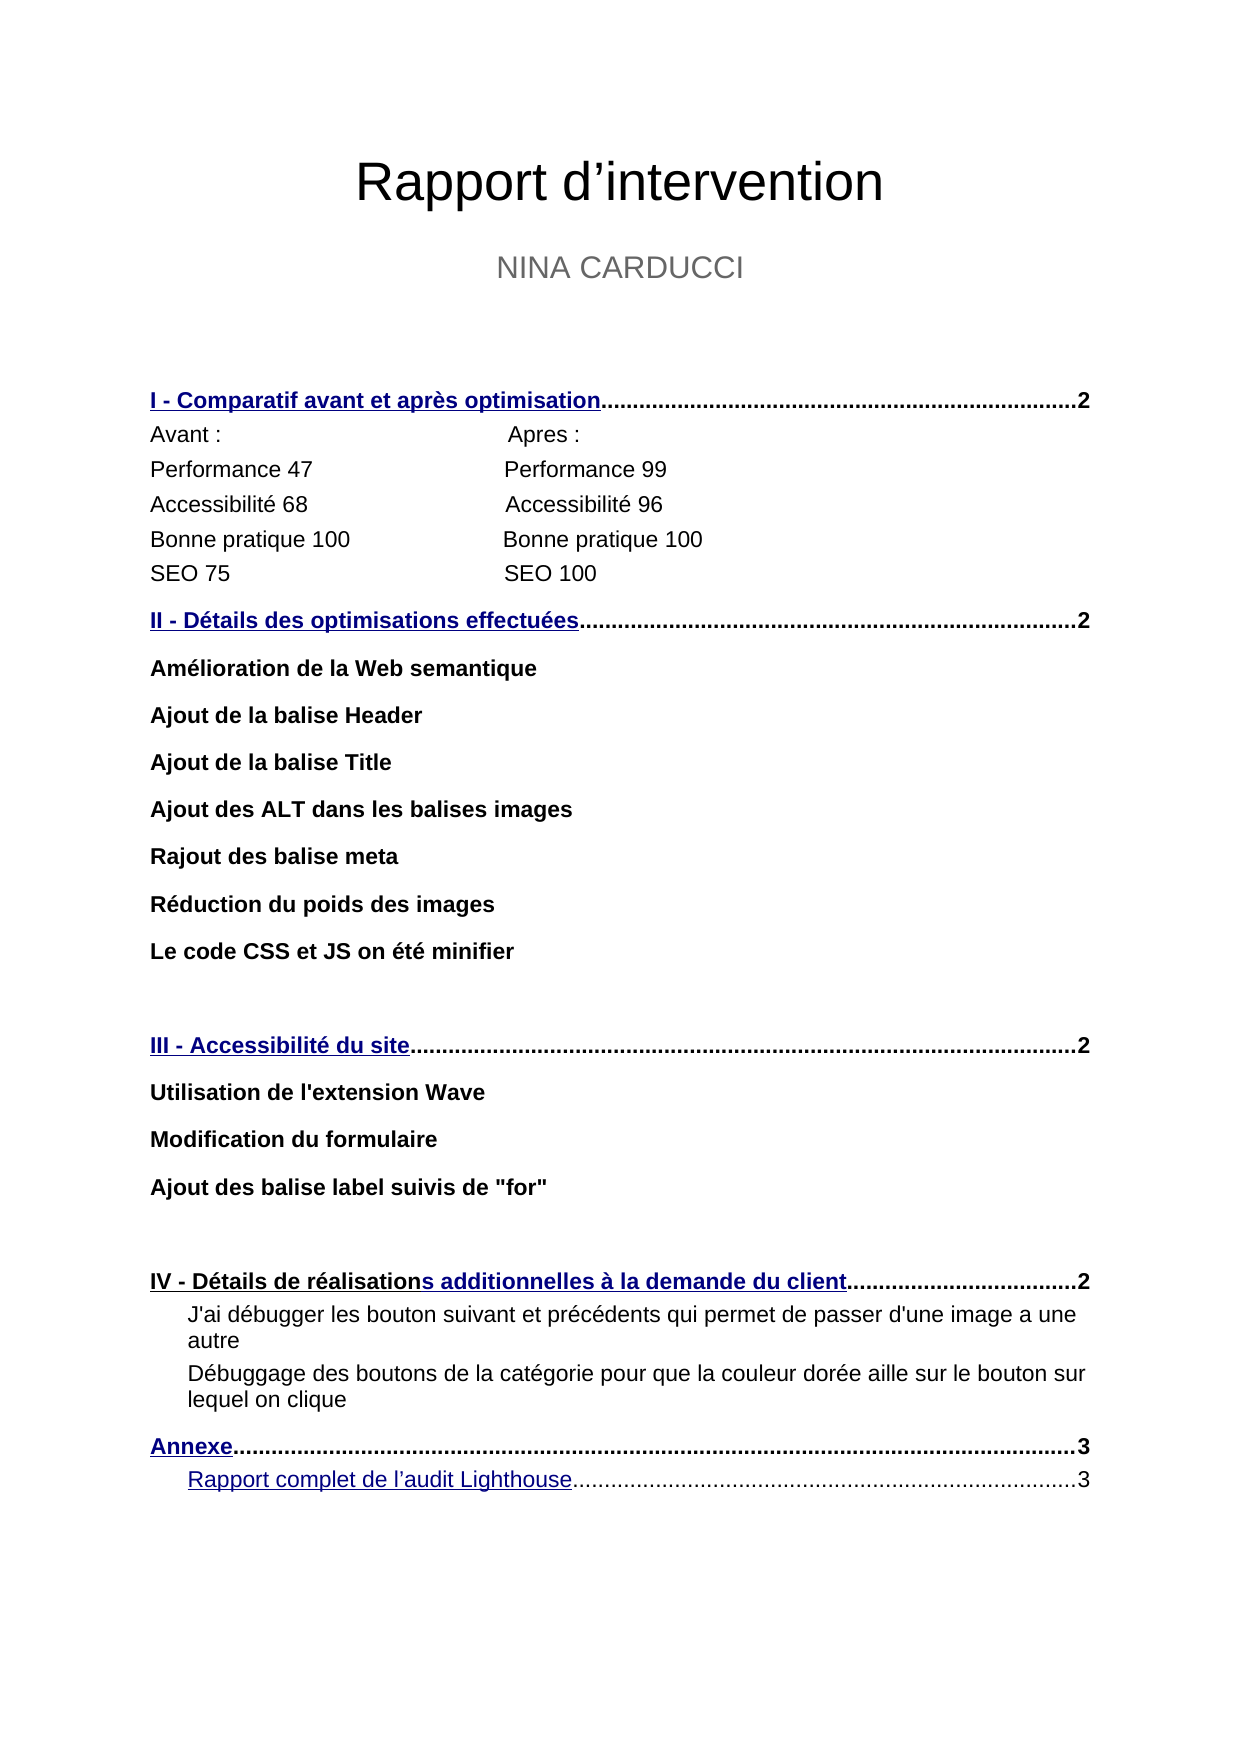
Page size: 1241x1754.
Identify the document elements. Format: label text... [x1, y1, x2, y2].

text Annexe 3 [150, 1433, 1090, 1459]
text II - Détails des optimisations effectuées 2 [150, 607, 1090, 634]
text J'ai débugger les bouton suivant et précédents qui permet de passer d'une image a une autre [187, 1301, 1090, 1353]
text Performance 47 Performance 99 [150, 456, 1090, 482]
text Bonne pratique 100 Bonne pratique 100 [150, 526, 1090, 552]
text Ajout des ALT dans les balises images [150, 796, 1090, 822]
text Le code CSS et JS on été minifier [150, 938, 1090, 964]
text Modification du formulaire [150, 1126, 1090, 1153]
text Avant : Apres : [150, 421, 1090, 448]
text Débuggage des boutons de la catégorie pour que la couleur dorée aille sur le bouton sur lequel on clique [187, 1359, 1090, 1412]
text III - Accessibilité du site 2 [150, 1032, 1090, 1058]
text Réduction du poids des images [150, 891, 1090, 917]
text Ajout de la balise Header [150, 702, 1090, 728]
text Utilisation de l'extension Wave [150, 1079, 1090, 1106]
text Ajout de la balise Title [150, 749, 1090, 775]
text NINA CARDUCCI [150, 249, 1090, 285]
text Rapport complet de l’audit Lighthouse 3 [187, 1466, 1090, 1492]
text Ajout des balise label suivis de "for" [150, 1174, 1090, 1200]
text Rapport d’intervention [150, 150, 1090, 212]
text Amélioration de la Web semantique [150, 654, 1090, 681]
text IV - Détails de réalisations additionnelles à la demande du client 2 [150, 1268, 1090, 1294]
text SEO 75 SEO 100 [150, 560, 1090, 587]
text I - Comparatif avant et après optimisation 2 [150, 387, 1090, 413]
text Accessibilité 68 Accessibilité 96 [150, 491, 1090, 517]
text Rajout des balise meta [150, 843, 1090, 870]
